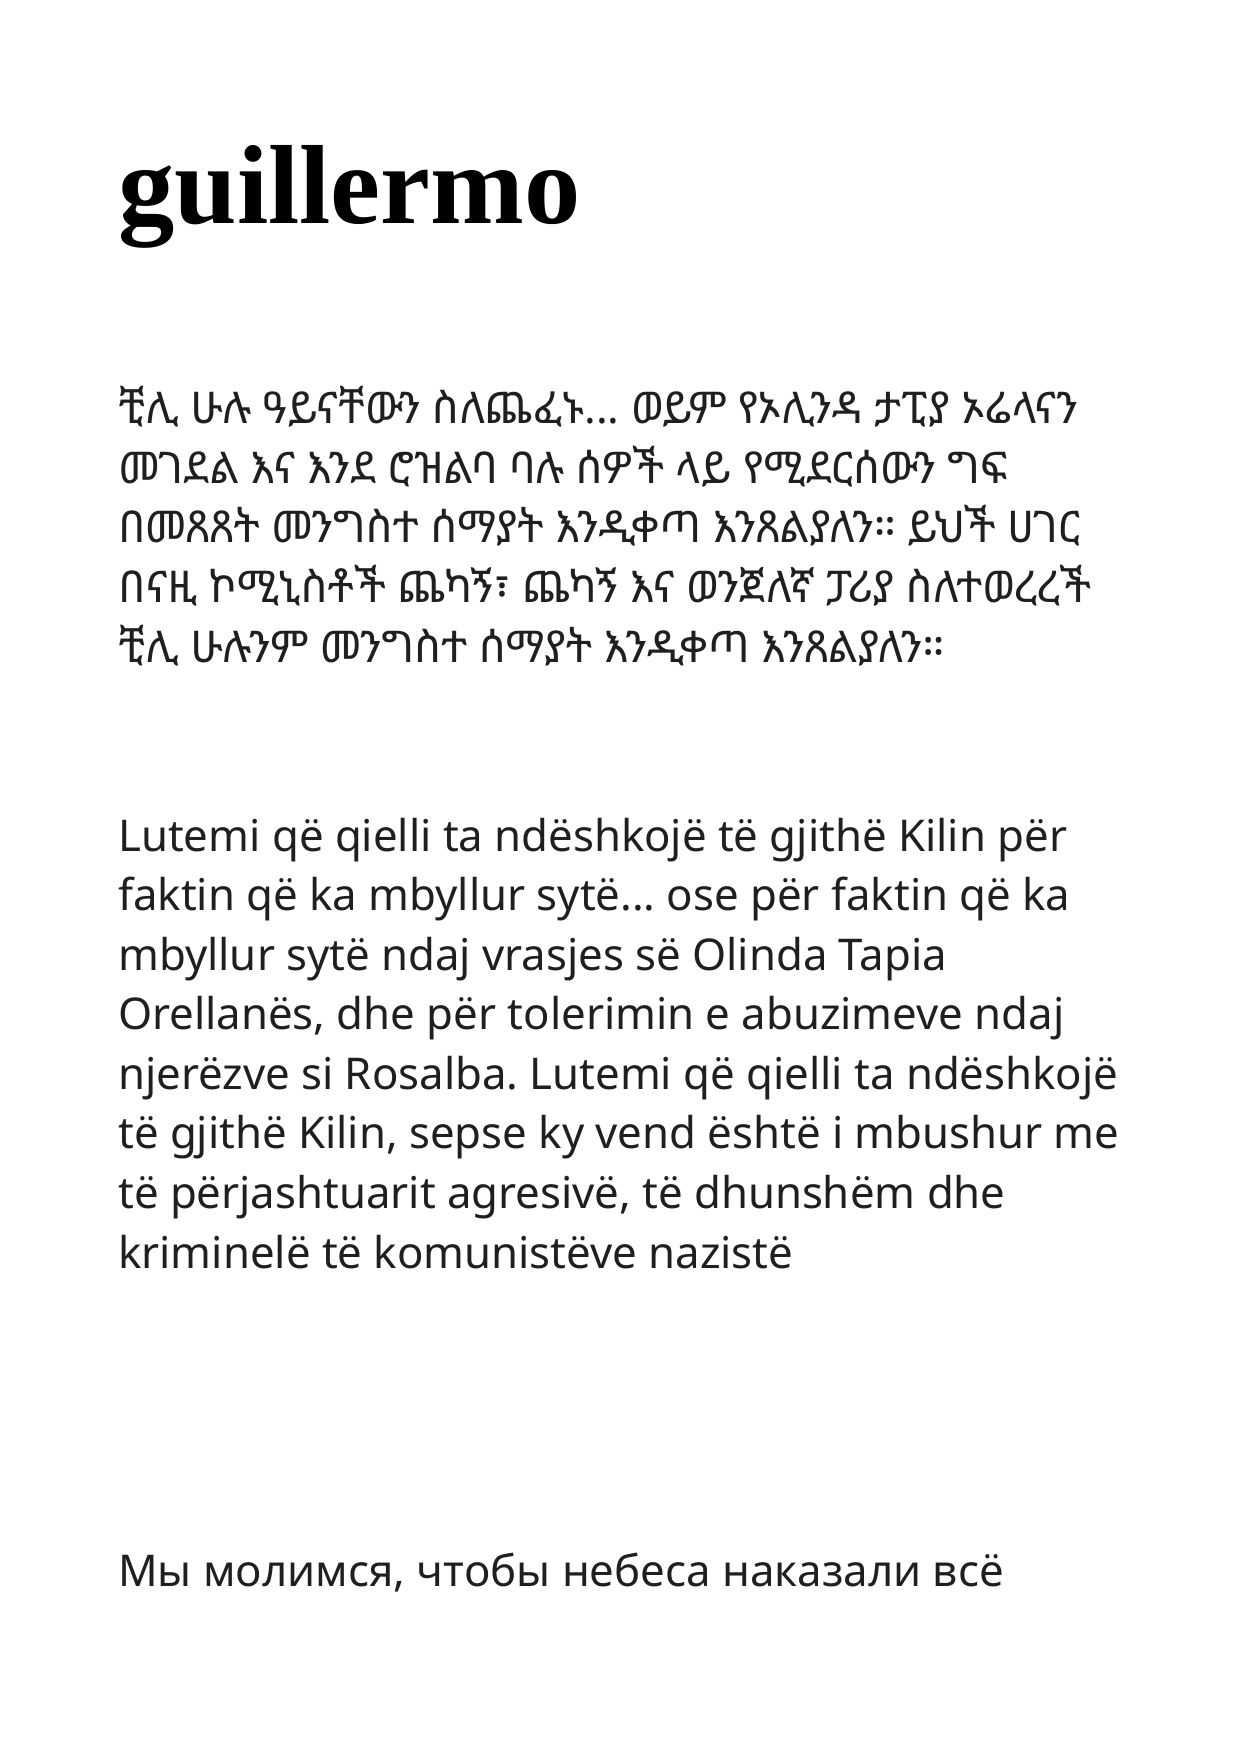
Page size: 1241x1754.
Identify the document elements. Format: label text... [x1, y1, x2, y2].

text Мы молимся, чтобы небеса наказали всё [118, 1539, 1122, 1599]
text guillermo [118, 118, 1122, 247]
text ቺሊ ሁሉ ዓይናቸውን ስለጨፈኑ... ወይም የኦሊንዳ ታፒያ ኦሬላናን መገደል እና እንደ ሮዝልባ ባሉ ሰዎች ላይ የሚደርሰውን ግፍ በመጸጸት መንግስተ ሰማያት እንዲቀጣ እንጸልያለን። ይህች ሀገር በናዚ ኮሚኒስቶች ጨካኝ፣ ጨካኝ እና ወንጀለኛ ፓሪያ ስለተወረረች ቺሊ ሁሉንም መንግስተ ሰማያት እንዲቀጣ እንጸልያለን። [118, 377, 1122, 675]
text Lutemi që qielli ta ndëshkojë të gjithë Kilin për faktin që ka mbyllur sytë... ose për faktin që ka mbyllur sytë ndaj vrasjes së Olinda Tapia Orellanës, dhe për tolerimin e abuzimeve ndaj njerëzve si Rosalba. Lutemi që qielli ta ndëshkojë të gjithë Kilin, sepse ky vend është i mbushur me të përjashtuarit agresivë, të dhunshëm dhe kriminelë të komunistëve nazistë [118, 804, 1122, 1281]
